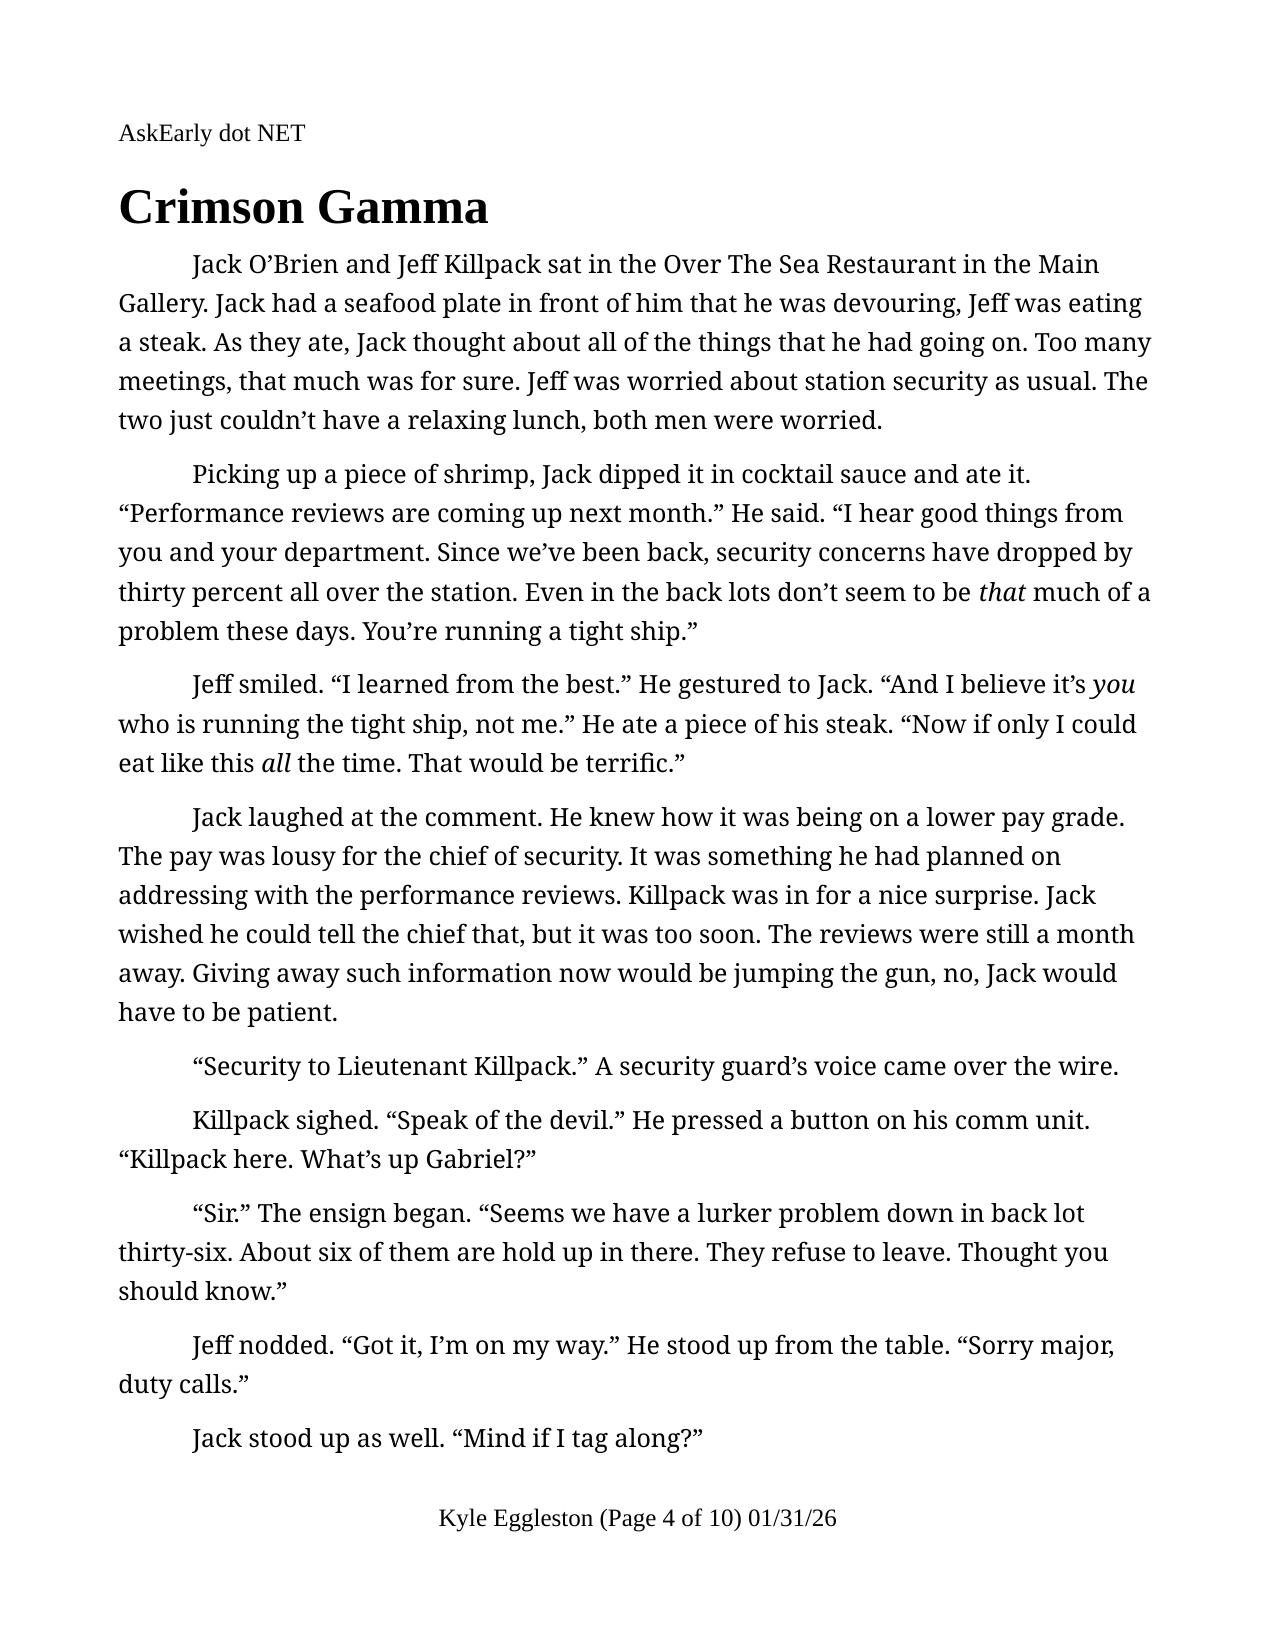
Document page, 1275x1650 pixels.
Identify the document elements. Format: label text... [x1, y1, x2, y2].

text Jack laughed at the comment. He knew how it was being on a lower pay grade. The pay was lousy for the chief of security. It was something he had planned on addressing with the performance reviews. Killpack was in for a nice surprise. Jack wished he could tell the chief that, but it was too soon. The reviews were still a month away. Giving away such information now would be jumping the gun, no, Jack would have to be patient. [118, 799, 1157, 1029]
text Picking up a piece of shrimp, Jack dipped it in cocktail sauce and ate it. “Performance reviews are coming up next month.” He said. “I hear good things from you and your department. Since we’ve been back, security concerns have dropped by thirty percent all over the station. Even in the back lots don’t seem to be that much of a problem these days. You’re running a tight ship.” [118, 457, 1157, 647]
subtitle Crimson Gamma [118, 176, 1157, 234]
text Jeff nodded. “Got it, I’m on my way.” He stood up from the table. “Sorry major, duty calls.” [118, 1328, 1157, 1401]
text Jack stood up as well. “Mind if I tag along?” [118, 1421, 1157, 1454]
text “Security to Lieutenant Killpack.” A security guard’s voice came over the wire. [118, 1049, 1157, 1083]
text Jack O’Brien and Jeff Killpack sat in the Over The Sea Restaurant in the Main Gallery. Jack had a seafood plate in front of him that he was devouring, Jeff was eating a steak. As they ate, Jack thought about all of the things that he had going on. Too many meetings, that much was for sure. Jeff was worried about station security as usual. The two just couldn’t have a relaxing lunch, both men were worried. [118, 246, 1157, 437]
text Killpack sighed. “Speak of the devil.” He pressed a button on his comm unit. “Killpack here. What’s up Gabriel?” [118, 1103, 1157, 1176]
text “Sir.” The ensign began. “Seems we have a lurker problem down in back lot thirty-six. About six of them are hold up in there. They refuse to leave. Thought you should know.” [118, 1196, 1157, 1308]
text Jeff smiled. “I learned from the best.” He gestured to Jack. “And I believe it’s you who is running the tight ship, not me.” He ate a piece of his steak. “Now if only I could eat like this all the time. That would be terrific.” [118, 667, 1157, 779]
